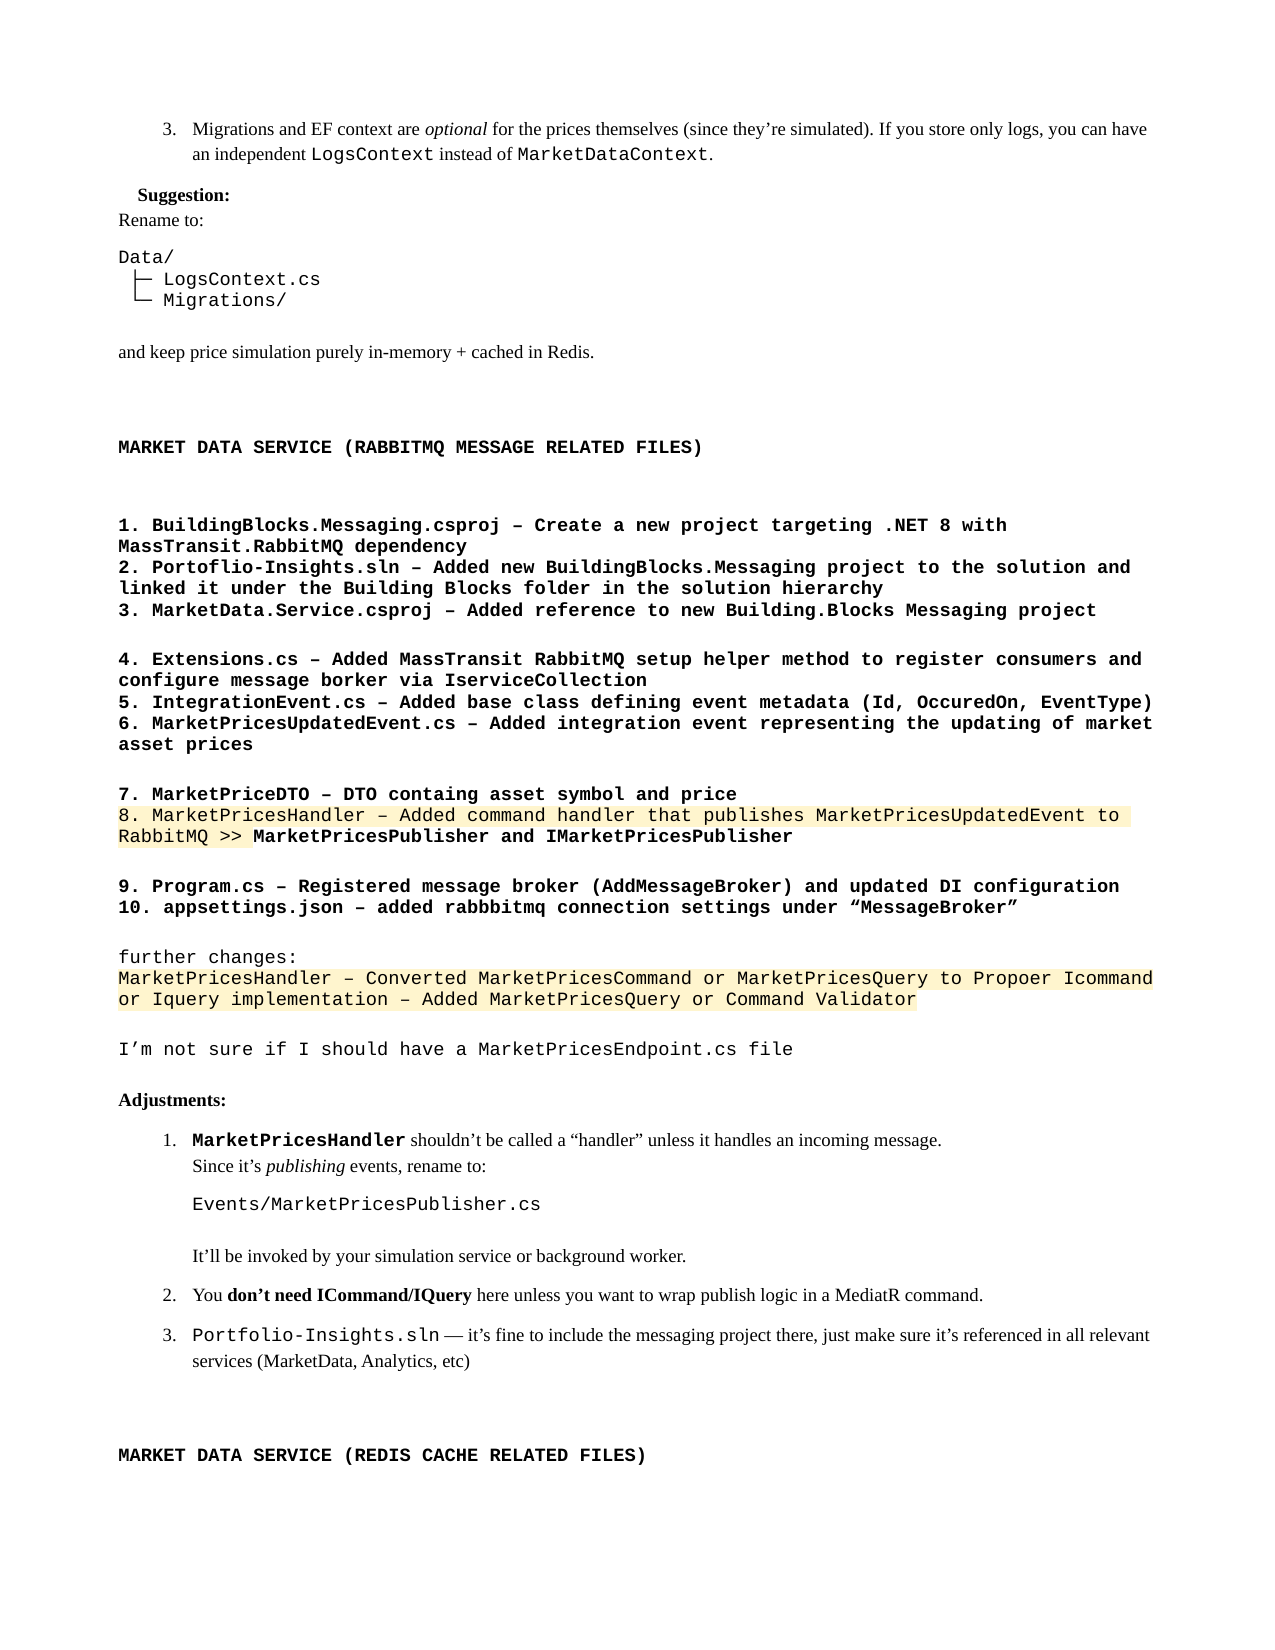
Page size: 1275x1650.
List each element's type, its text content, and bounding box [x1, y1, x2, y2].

text MARKET DATA SERVICE (RABBITMQ MESSAGE RELATED FILES) [118, 437, 1157, 459]
text and keep price simulation purely in-memory + cached in Redis. [118, 341, 1157, 363]
list Events/MarketPricesPublisher.cs [162, 1194, 1157, 1216]
text 10. appsettings.json – added rabbbitmq connection settings under “MessageBroker” [118, 898, 1157, 919]
text 8. MarketPricesHandler – Added command handler that publishes MarketPricesUpdatedEvent to RabbitMQ >> MarketPricesPublisher and IMarketPricesPublisher [118, 806, 1157, 848]
list Migrations and EF context are optional for the prices themselves (since they’re simulated). If you store only logs, you can have an independent LogsContext instead of MarketDataContext. [162, 118, 1157, 166]
text 3. MarketData.Service.csproj – Added reference to new Building.Blocks Messaging project [118, 600, 1157, 622]
text 4. Extensions.cs – Added MassTransit RabbitMQ setup helper method to register consumers and configure message borker via IserviceCollection [118, 650, 1157, 692]
text MarketPricesHandler – Converted MarketPricesCommand or MarketPricesQuery to Propoer Icommand or Iquery implementation – Added MarketPricesQuery or Command Validator [118, 969, 1157, 1011]
list MarketPricesHandler shouldn’t be called a “handler” unless it handles an incoming message. Since it’s publishing events, rename to: [162, 1128, 1157, 1176]
text Data/ [118, 248, 1157, 269]
text 1. BuildingBlocks.Messaging.csproj – Create a new project targeting .NET 8 with MassTransit.RabbitMQ dependency [118, 515, 1157, 558]
text I’m not sure if I should have a MarketPricesEndpoint.cs file [118, 1039, 1157, 1061]
text 5. IntegrationEvent.cs – Added base class defining event metadata (Id, OccuredOn, EventType) [118, 692, 1157, 714]
list It’ll be invoked by your simulation service or background worker. [162, 1245, 1157, 1267]
list Portfolio-Insights.sln — it’s fine to include the messaging project there, just make sure it’s referenced in all relevant services (MarketData, Analytics, etc) [162, 1324, 1157, 1372]
text MARKET DATA SERVICE (REDIS CACHE RELATED FILES) [118, 1446, 1157, 1467]
text ├─ LogsContext.cs [135, 269, 1157, 291]
text └─ Migrations/ [118, 291, 1157, 312]
text ├─ LogsContext.cs [118, 269, 134, 291]
text ✅ Suggestion: Rename to: [118, 184, 1157, 230]
text further changes: [118, 947, 1157, 969]
list You don’t need ICommand/IQuery here unless you want to wrap publish logic in a MediatR command. [162, 1284, 1157, 1306]
text 6. MarketPricesUpdatedEvent.cs – Added integration event representing the updating of market asset prices [118, 714, 1157, 756]
text 7. MarketPriceDTO – DTO containg asset symbol and price [118, 784, 1157, 806]
text Adjustments: [118, 1089, 1157, 1111]
text 9. Program.cs – Registered message broker (AddMessageBroker) and updated DI configuration [118, 877, 1157, 898]
text 2. Portoflio-Insights.sln – Added new BuildingBlocks.Messaging project to the solution and linked it under the Building Blocks folder in the solution hierarchy [118, 558, 1157, 600]
